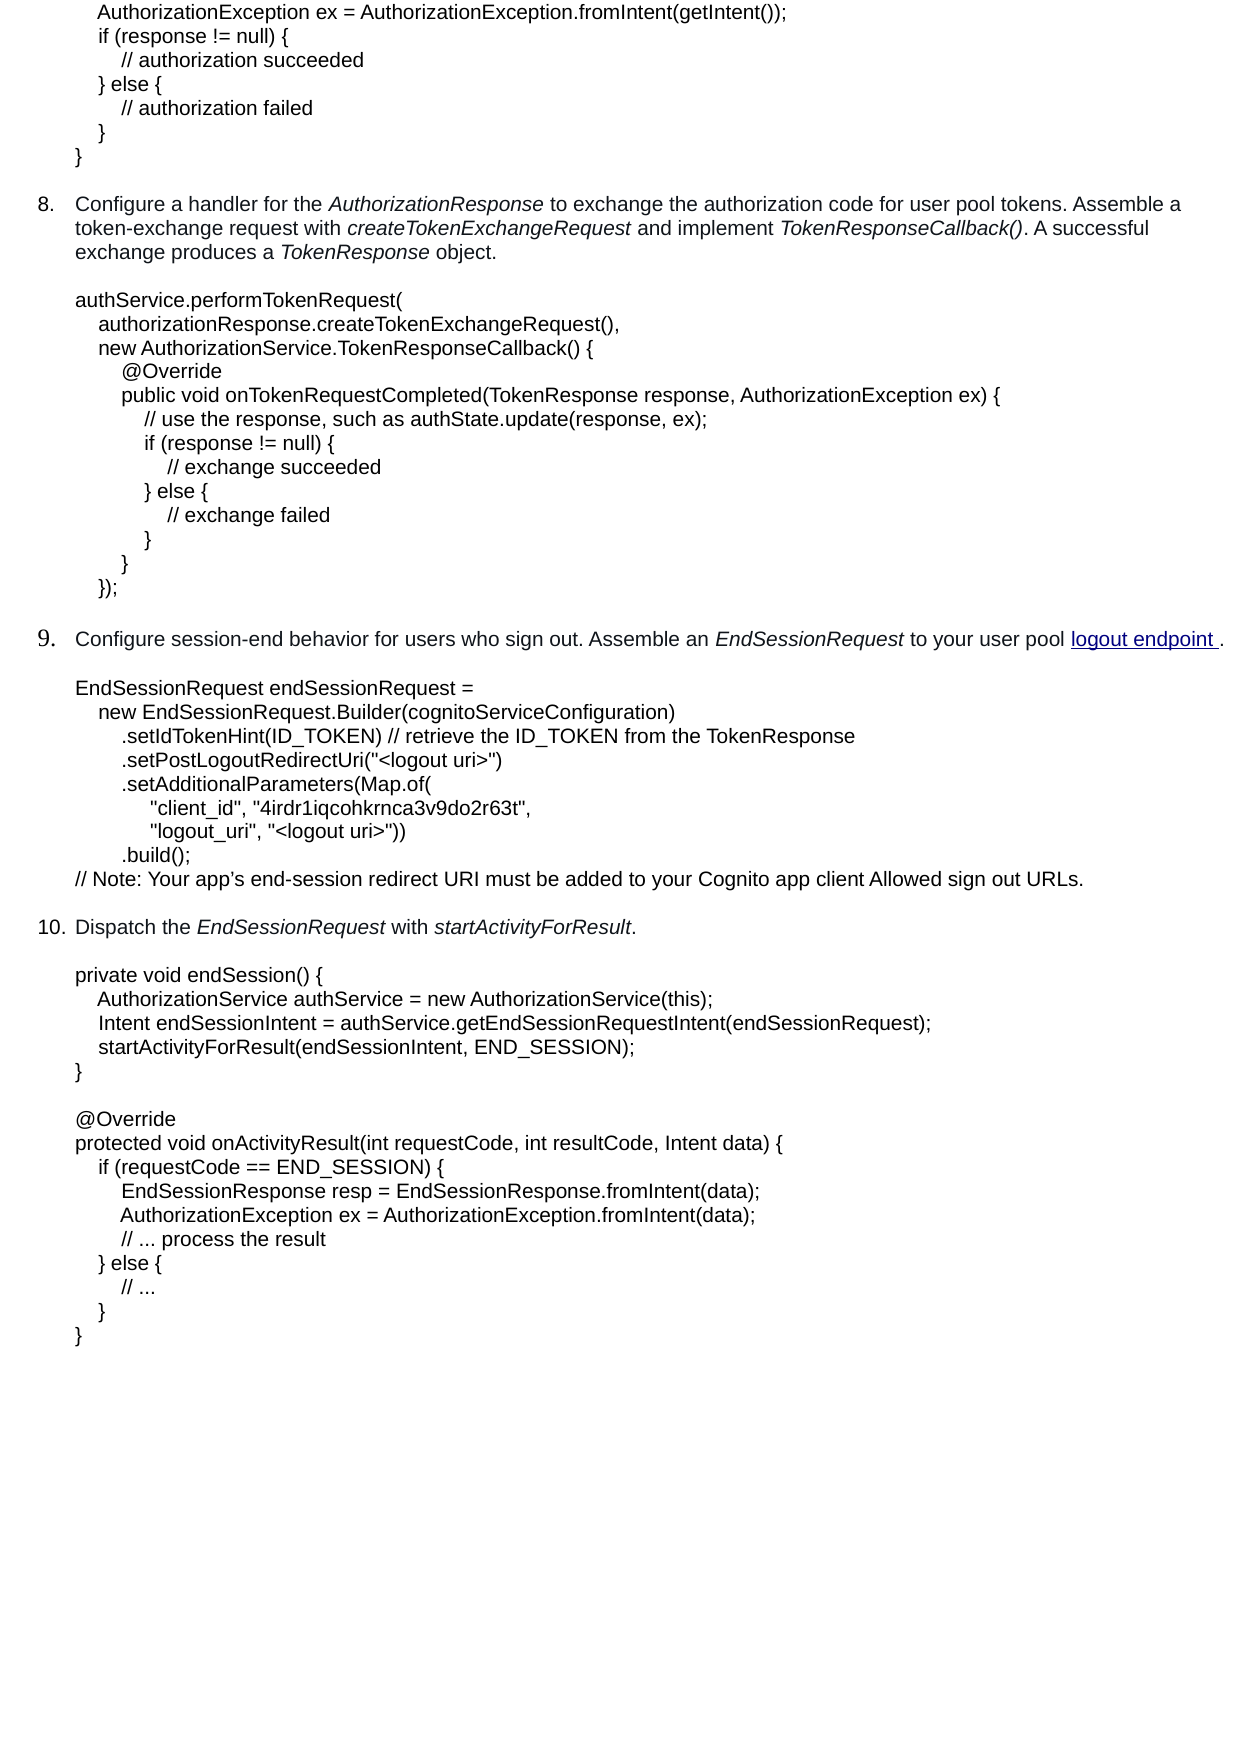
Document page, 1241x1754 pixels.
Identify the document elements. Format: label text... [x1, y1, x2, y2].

list } [37, 551, 1240, 575]
list // ... process the result [37, 1227, 1240, 1251]
list startActivityForResult(endSessionIntent, END_SESSION); [37, 1035, 1240, 1059]
list } [37, 1298, 1240, 1322]
list if (requestCode == END_SESSION) { [37, 1155, 1240, 1179]
list .setIdTokenHint(ID_TOKEN) // retrieve the ID_TOKEN from the TokenResponse [37, 723, 1240, 747]
list new AuthorizationService.TokenResponseCallback() { [37, 335, 1240, 359]
list } [37, 1059, 1240, 1083]
list Configure session-end behavior for users who sign out. Assemble an EndSessionRequest to your user pool logout endpoint . EndSessionRequest endSessionRequest = [37, 623, 1240, 699]
list Intent endSessionIntent = authService.getEndSessionRequestIntent(endSessionRequest); [37, 1011, 1240, 1035]
list } else { [37, 1251, 1240, 1274]
list AuthorizationService authService = new AuthorizationService(this); [37, 987, 1240, 1011]
list @Override [37, 359, 1240, 383]
list }); [37, 575, 1240, 623]
list if (response != null) { [37, 431, 1240, 455]
list } [37, 1322, 1240, 1346]
list // use the response, such as authState.update(response, ex); [37, 407, 1240, 431]
list AuthorizationException ex = AuthorizationException.fromIntent(getIntent()); [37, 0, 1240, 24]
list // authorization succeeded [37, 48, 1240, 72]
list public void onTokenRequestCompleted(TokenResponse response, AuthorizationException ex) { [37, 383, 1240, 407]
list } [37, 120, 1240, 144]
list // authorization failed [37, 96, 1240, 120]
list EndSessionResponse resp = EndSessionResponse.fromIntent(data); [37, 1179, 1240, 1203]
list .build(); [37, 843, 1240, 867]
list } else { [37, 479, 1240, 503]
list Dispatch the EndSessionRequest with startActivityForResult. private void endSession() { [37, 915, 1240, 987]
list authorizationResponse.createTokenExchangeRequest(), [37, 311, 1240, 335]
list new EndSessionRequest.Builder(cognitoServiceConfiguration) [37, 699, 1240, 723]
list protected void onActivityResult(int requestCode, int resultCode, Intent data) { [37, 1131, 1240, 1155]
list "logout_uri", "<logout uri>")) [37, 819, 1240, 843]
list // exchange succeeded [37, 455, 1240, 479]
list .setPostLogoutRedirectUri("<logout uri>") [37, 747, 1240, 771]
list } [37, 144, 1240, 192]
list } else { [37, 72, 1240, 96]
list // exchange failed [37, 503, 1240, 527]
list @Override [37, 1107, 1240, 1131]
list } [37, 527, 1240, 551]
list Configure a handler for the AuthorizationResponse to exchange the authorization code for user pool tokens. Assemble a token-exchange request with createTokenExchangeRequest and implement TokenResponseCallback(). A successful exchange produces a TokenResponse object. authService.performTokenRequest( [37, 192, 1240, 311]
list // ... [37, 1274, 1240, 1298]
list if (response != null) { [37, 24, 1240, 48]
list // Note: Your app’s end-session redirect URI must be added to your Cognito app client Allowed sign out URLs. [37, 867, 1240, 915]
list .setAdditionalParameters(Map.of( [37, 771, 1240, 795]
list "client_id", "4irdr1iqcohkrnca3v9do2r63t", [37, 795, 1240, 819]
list AuthorizationException ex = AuthorizationException.fromIntent(data); [37, 1203, 1240, 1227]
